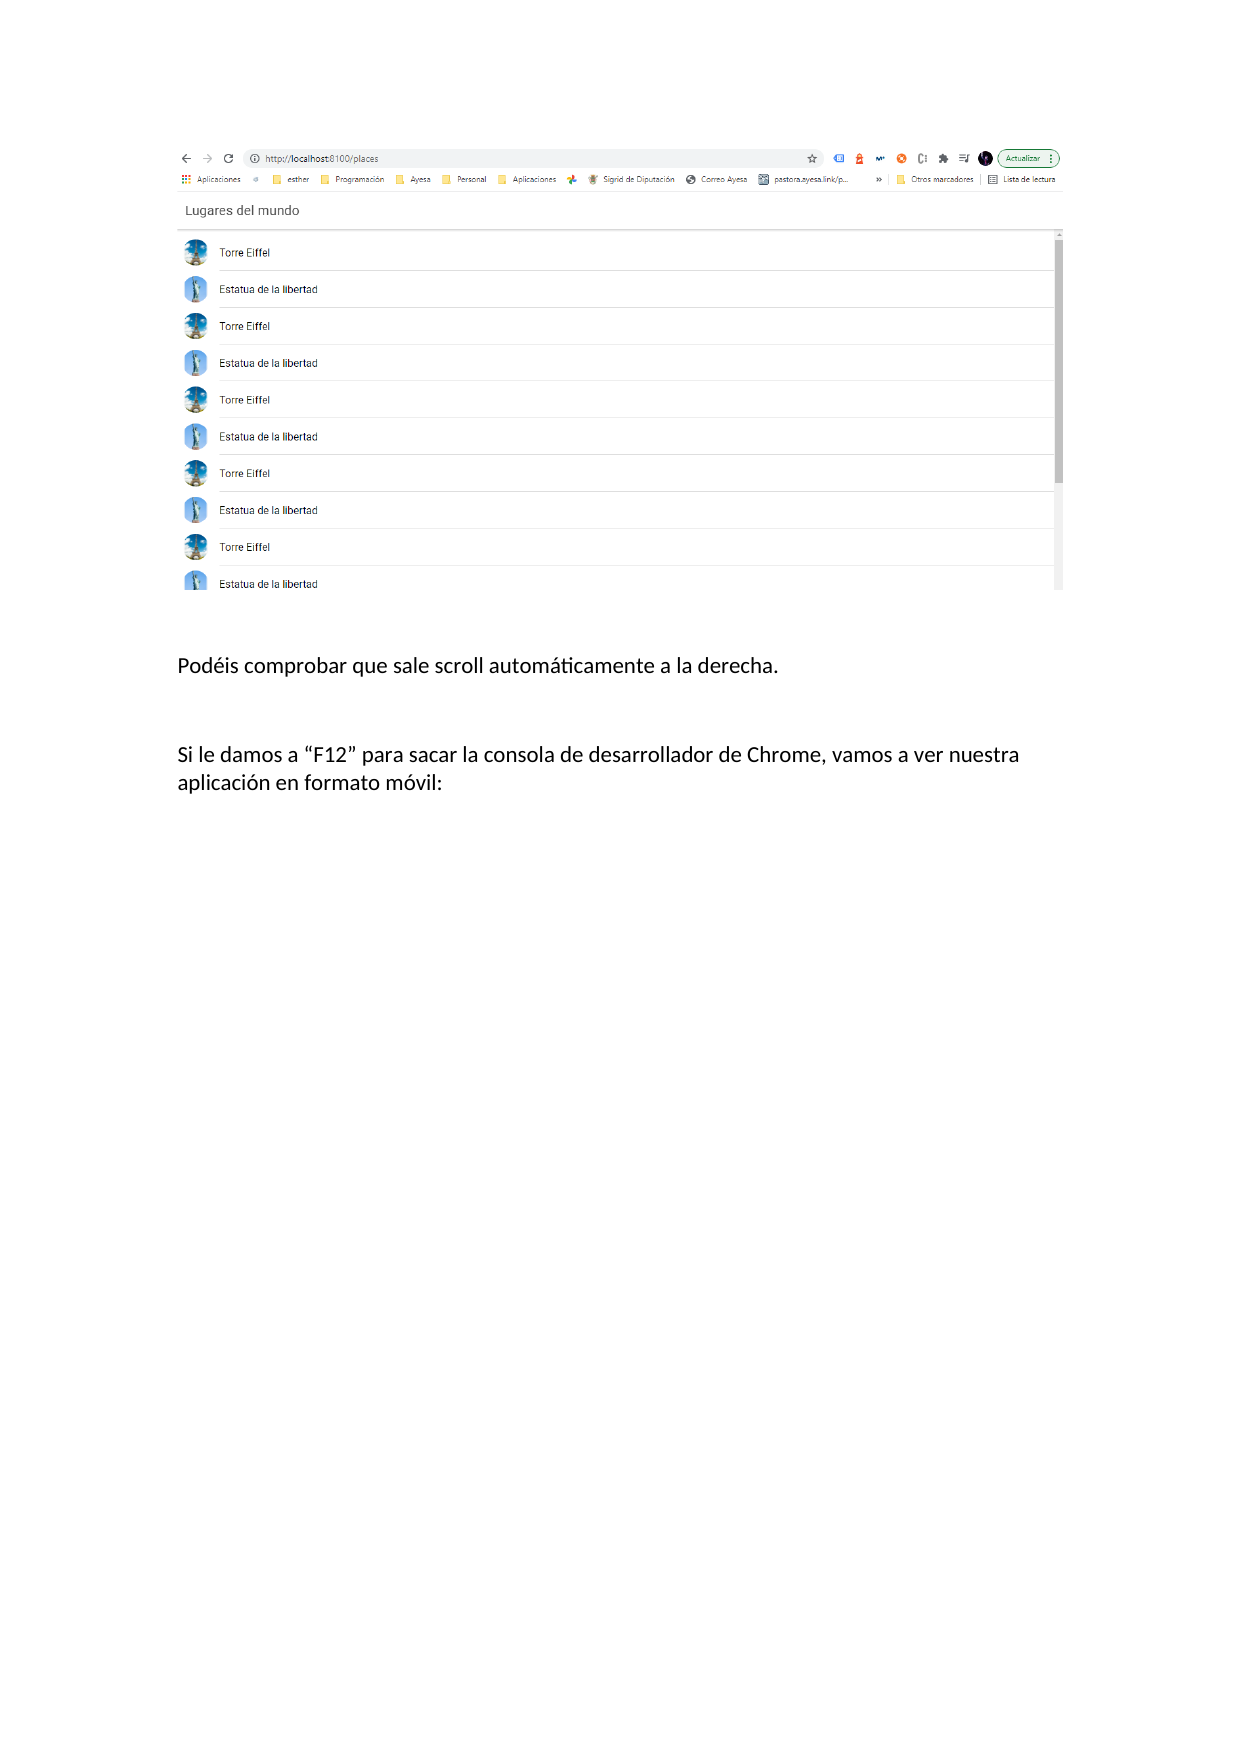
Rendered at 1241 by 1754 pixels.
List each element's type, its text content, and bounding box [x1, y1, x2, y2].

text Si le damos a “F12” para sacar la consola de desarrollador de Chrome, vamos a ver nuestra aplicación en formato móvil: [177, 740, 1063, 796]
text Podéis comprobar que sale scroll automáticamente a la derecha. [177, 651, 1063, 679]
